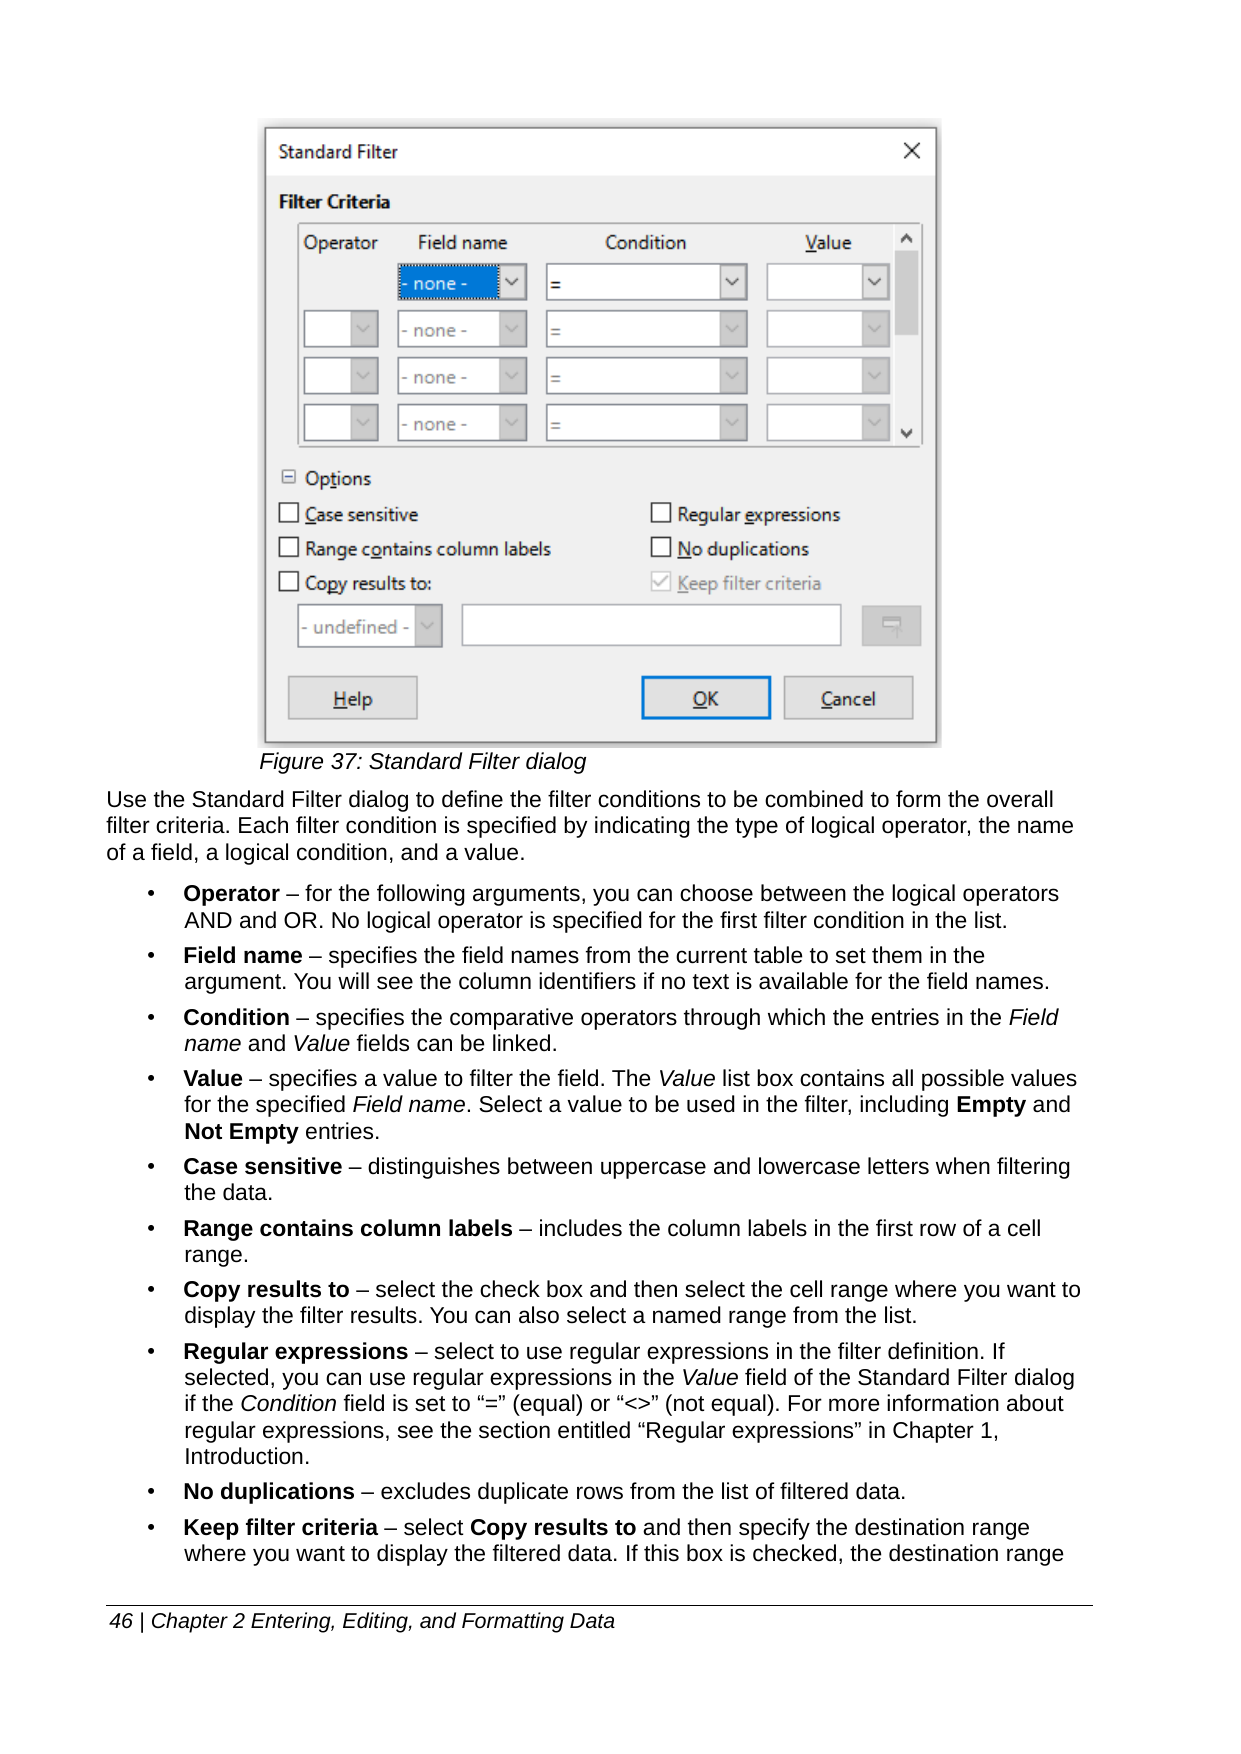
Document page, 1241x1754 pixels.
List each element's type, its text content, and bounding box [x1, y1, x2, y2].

list Range contains column labels – includes the column labels in the first row of a cell range. [144, 1212, 1093, 1267]
list Value – specifies a value to filter the field. The Value list box contains all possible values for the specified Field name. Select a value to be used in the filter, including Empty and Not Empty entries. [144, 1062, 1093, 1144]
list No duplications – excludes duplicate rows from the list of filtered data. [144, 1475, 1093, 1505]
list Field name – specifies the field names from the current table to set them in the argument. You will see the column identifiers if no text is available for the field names. [144, 939, 1093, 995]
list Case sensitive – distinguishes between uppercase and lowercase letters when filtering the data. [144, 1150, 1093, 1206]
list Operator – for the following arguments, you can choose between the logical operators AND and OR. No logical operator is specified for the first filter condition in the list. [144, 877, 1093, 933]
list Keep filter criteria – select Copy results to and then specify the destination range where you want to display the filtered data. If this box is checked, the destination range [144, 1511, 1093, 1569]
text Figure 37: Standard Filter dialog [259, 748, 940, 774]
list Copy results to – select the check box and then select the cell range where you want to display the filter results. You can also select a named range from the list. [144, 1273, 1093, 1329]
list Regular expressions – select to use regular expressions in the filter definition. If selected, you can use regular expressions in the Value field of the Standard Filter dialog if the Condition field is set to “=” (equal) or “<>” (not equal). For more information about regular expressions, see the section entitled “Regular expressions” in Chapter 1, Introduction. [144, 1335, 1093, 1469]
list Condition – specifies the comparative operators through which the entries in the Field name and Value fields can be linked. [144, 1001, 1093, 1056]
picture [257, 118, 942, 748]
list Use the Standard Filter dialog to define the filter conditions to be combined to form the overall filter criteria. Each filter condition is specified by indicating the type of logical operator, the name of a field, a logical condition, and a value. [106, 786, 1093, 865]
